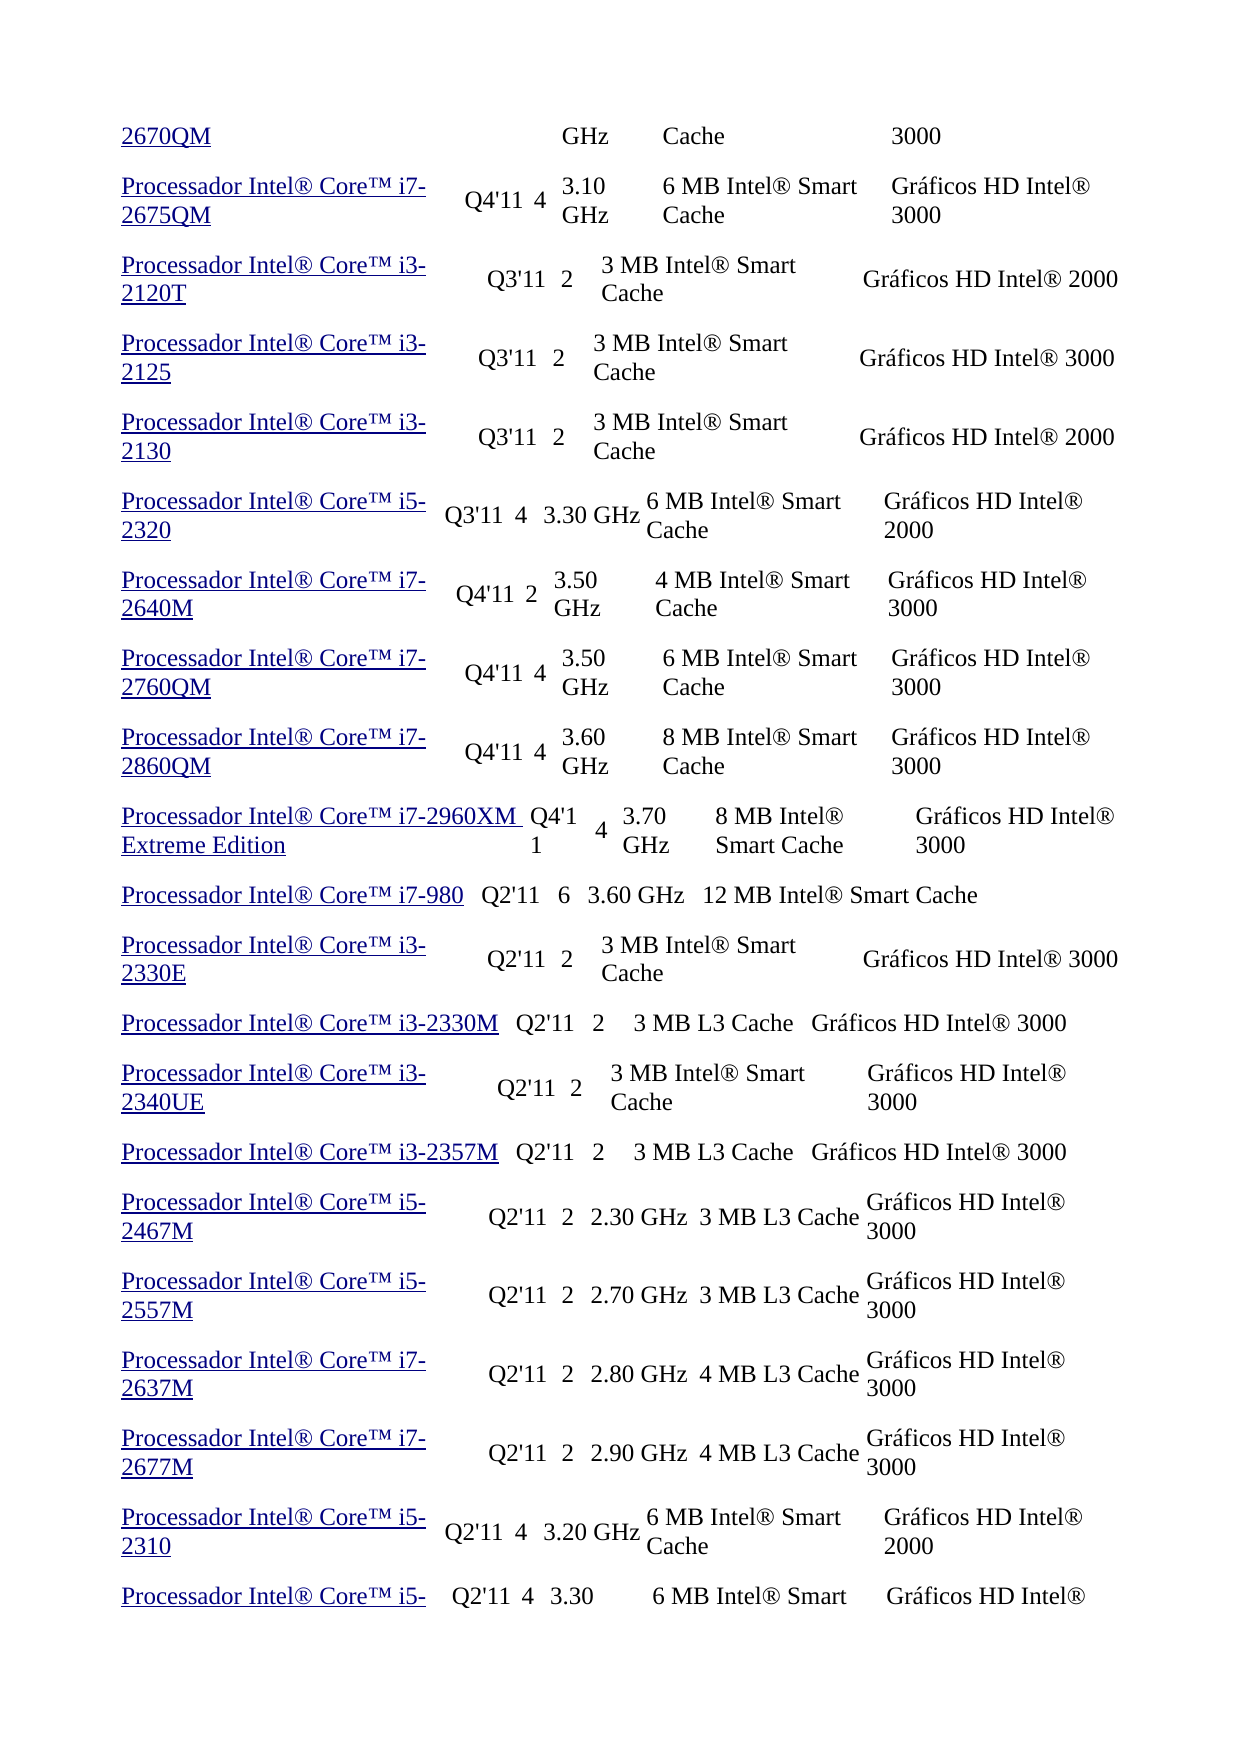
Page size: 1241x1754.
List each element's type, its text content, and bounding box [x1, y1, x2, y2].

table_header Processador Intel® Core™ i3-2130 [118, 404, 475, 468]
table_cell [485, 1484, 1122, 1494]
table_header 2 [559, 1184, 587, 1248]
table_header 2670QM [118, 118, 461, 153]
table_cell [527, 861, 1122, 872]
table_header 4 MB L3 Cache [696, 1342, 863, 1405]
table_cell [118, 468, 475, 478]
table_cell [485, 1248, 1122, 1258]
table_cell [118, 1326, 485, 1337]
table_header Processador Intel® Core™ i5-2557M [118, 1263, 485, 1326]
table_header Q2'11 [494, 1056, 567, 1119]
table_header 3 MB Intel® Smart Cache [598, 247, 860, 310]
table_cell [494, 1119, 1122, 1129]
table_header 2.70 GHz [588, 1263, 696, 1326]
table_header 4 [531, 168, 559, 231]
table_header Gráficos HD Intel® 3000 [863, 1342, 1122, 1405]
table_header Q2'11 [449, 1578, 518, 1613]
table_header 4 [531, 641, 559, 704]
table_header 2 [550, 326, 579, 389]
table_header 3 MB L3 Cache [630, 1006, 808, 1040]
table_header 2 [559, 1342, 587, 1405]
table_header Q4'11 [461, 719, 531, 783]
table_header Q3'11 [475, 404, 549, 468]
table_cell [478, 911, 1007, 922]
table_header 3.10 GHz [559, 168, 659, 231]
table_cell [461, 231, 1122, 242]
table_header Q2'11 [513, 1134, 589, 1169]
table_header 3 MB L3 Cache [630, 1134, 808, 1169]
table_header 3 MB Intel® Smart Cache [598, 927, 860, 990]
table_header Processador Intel® Core™ i7-2760QM [118, 641, 461, 704]
table_header 3 MB L3 Cache [696, 1263, 863, 1326]
table_header Gráficos HD Intel® 2000 [881, 1499, 1122, 1563]
table_header Gráficos HD Intel® 3000 [860, 927, 1122, 990]
table_cell [118, 1248, 485, 1258]
table_cell [484, 310, 1122, 321]
table_cell [118, 546, 441, 557]
table_header Gráficos HD Intel® 3000 [864, 1056, 1122, 1119]
table_header 4 MB L3 Cache [696, 1421, 863, 1484]
table_header Processador Intel® Core™ i7-2960XM Extreme Edition [118, 798, 527, 861]
table_cell [118, 1484, 485, 1494]
table_header [619, 1134, 630, 1169]
table_header 4 [512, 483, 540, 546]
table_cell [484, 990, 1122, 1001]
table_header 4 [519, 1578, 547, 1613]
table_header Q4'11 [461, 641, 531, 704]
table_header Processador Intel® Core™ i3-2330E [118, 927, 484, 990]
table_header [579, 326, 590, 389]
table_header Q2'11 [485, 1342, 558, 1405]
table_header Gráficos HD Intel® 3000 [808, 1134, 1085, 1169]
table_header 3.60 GHz [559, 719, 659, 783]
table_cell [441, 546, 1122, 557]
table_cell [461, 153, 1122, 163]
table_header 6 MB Intel® Smart [649, 1578, 883, 1613]
table_header Gráficos HD Intel® 2000 [856, 404, 1122, 468]
table_header Q2'11 [441, 1499, 512, 1563]
table_header Gráficos HD Intel® 2000 [860, 247, 1122, 310]
table_cell [118, 861, 527, 872]
table_header 2.80 GHz [588, 1342, 696, 1405]
table_header 3 MB Intel® Smart Cache [608, 1056, 864, 1119]
table_cell [118, 1169, 513, 1179]
table_header Q4'11 [461, 168, 531, 231]
table_header Q4'11 [453, 562, 522, 625]
table_header 2.30 GHz [588, 1184, 696, 1248]
table_header 2 [550, 404, 579, 468]
table_header Processador Intel® Core™ i3-2357M [118, 1134, 513, 1169]
table_header 2 [522, 562, 551, 625]
table_header 2 [559, 1263, 587, 1326]
table_cell [118, 1119, 494, 1129]
table_header Gráficos HD Intel® 3000 [888, 641, 1122, 704]
table_header Processador Intel® Core™ i7-2677M [118, 1421, 485, 1484]
table_header 2 [567, 1056, 596, 1119]
table_cell [118, 625, 453, 636]
table_header Processador Intel® Core™ i7-2675QM [118, 168, 461, 231]
table_header 3.30 [547, 1578, 649, 1613]
table_header Processador Intel® Core™ i7-980 [118, 877, 478, 911]
table_header 3.70 GHz [619, 798, 712, 861]
table_header 4 [512, 1499, 540, 1563]
table_header 3 MB Intel® Smart Cache [590, 404, 856, 468]
table_header Processador Intel® Core™ i3-2340UE [118, 1056, 494, 1119]
table_header Processador Intel® Core™ i3-2125 [118, 326, 475, 389]
table_cell [485, 1405, 1122, 1416]
table_header Q2'11 [485, 1421, 558, 1484]
table_header Processador Intel® Core™ i5-2320 [118, 483, 441, 546]
table_header Gráficos HD Intel® 3000 [888, 719, 1122, 783]
table_cell [475, 389, 1122, 399]
table_header Processador Intel® Core™ i3-2120T [118, 247, 484, 310]
table_header Gráficos HD Intel® 3000 [885, 562, 1122, 625]
table_header Processador Intel® Core™ i7-2640M [118, 562, 453, 625]
table_cell [118, 1563, 441, 1573]
table_header Gráficos HD Intel® 2000 [881, 483, 1122, 546]
table_cell [118, 990, 484, 1001]
table_header Q2'11 [478, 877, 555, 911]
table_header [579, 404, 590, 468]
table_header 6 MB Intel® Smart Cache [660, 168, 888, 231]
table_header Q2'11 [513, 1006, 589, 1040]
table_cell [513, 1169, 1085, 1179]
table_header 2.90 GHz [588, 1421, 696, 1484]
table_header 2 [589, 1006, 619, 1040]
table_header Gráficos HD Intel® 3000 [863, 1421, 1122, 1484]
table_header 2 [589, 1134, 619, 1169]
table_cell [118, 389, 475, 399]
table_header Gráficos HD Intel® 3000 [913, 798, 1122, 861]
table_header 2 [558, 927, 587, 990]
table_cell [118, 1040, 513, 1051]
table_header Q2'11 [485, 1263, 558, 1326]
table_header Q3'11 [484, 247, 558, 310]
table_header 3.50 GHz [551, 562, 652, 625]
table_header Processador Intel® Core™ i5- [118, 1578, 449, 1613]
table_header Gráficos HD Intel® [883, 1578, 1122, 1613]
table_header [587, 927, 598, 990]
table_header Processador Intel® Core™ i7-2860QM [118, 719, 461, 783]
table_header Processador Intel® Core™ i5-2467M [118, 1184, 485, 1248]
table_cell [118, 783, 461, 793]
table_header 8 MB Intel® Smart Cache [712, 798, 912, 861]
table_cell [513, 1040, 1085, 1051]
table_cell [485, 1326, 1122, 1337]
table_header Q4'11 [527, 798, 592, 861]
table_cell [118, 911, 478, 922]
table_header 3.50 GHz [559, 641, 659, 704]
table_header [596, 1056, 607, 1119]
table_header 4 [592, 798, 619, 861]
table_header Gráficos HD Intel® 3000 [808, 1006, 1085, 1040]
table_header 4 [531, 719, 559, 783]
table_header 3.20 GHz [540, 1499, 643, 1563]
table_header [991, 877, 1007, 911]
table_header [531, 118, 559, 153]
table_header [619, 1006, 630, 1040]
table_header 6 MB Intel® Smart Cache [643, 1499, 881, 1563]
table_header 2 [559, 1421, 587, 1484]
table_cell [118, 1405, 485, 1416]
table_header Q2'11 [485, 1184, 558, 1248]
table_header 6 MB Intel® Smart Cache [643, 483, 881, 546]
table_header Q2'11 [484, 927, 558, 990]
table_header [587, 247, 598, 310]
table_cell [118, 704, 461, 714]
table_header 2 [558, 247, 587, 310]
table_cell [475, 468, 1122, 478]
table_header 6 [555, 877, 584, 911]
table_header 6 MB Intel® Smart Cache [660, 641, 888, 704]
table_header 4 MB Intel® Smart Cache [652, 562, 885, 625]
table_header 3000 [888, 118, 1122, 153]
table_header Gráficos HD Intel® 3000 [863, 1263, 1122, 1326]
table_header Processador Intel® Core™ i7-2637M [118, 1342, 485, 1405]
table_header Gráficos HD Intel® 3000 [863, 1184, 1122, 1248]
table_header 8 MB Intel® Smart Cache [660, 719, 888, 783]
table_header Q3'11 [441, 483, 512, 546]
table_header [461, 118, 531, 153]
table_cell [453, 625, 1122, 636]
table_cell [441, 1563, 1122, 1573]
table_cell [461, 783, 1122, 793]
table_cell [118, 310, 484, 321]
table_cell [118, 153, 461, 163]
table_header 12 MB Intel® Smart Cache [699, 877, 991, 911]
table_header Q3'11 [475, 326, 549, 389]
table_header Processador Intel® Core™ i5-2310 [118, 1499, 441, 1563]
table_header 3.60 GHz [585, 877, 699, 911]
table_header Processador Intel® Core™ i3-2330M [118, 1006, 513, 1040]
table_header 3.30 GHz [540, 483, 643, 546]
table_header 3 MB L3 Cache [696, 1184, 863, 1248]
table_header Gráficos HD Intel® 3000 [856, 326, 1122, 389]
table_header Gráficos HD Intel® 3000 [888, 168, 1122, 231]
table_header Cache [660, 118, 888, 153]
table_cell [118, 231, 461, 242]
table_cell [461, 704, 1122, 714]
table_header GHz [559, 118, 659, 153]
table_header 3 MB Intel® Smart Cache [590, 326, 856, 389]
